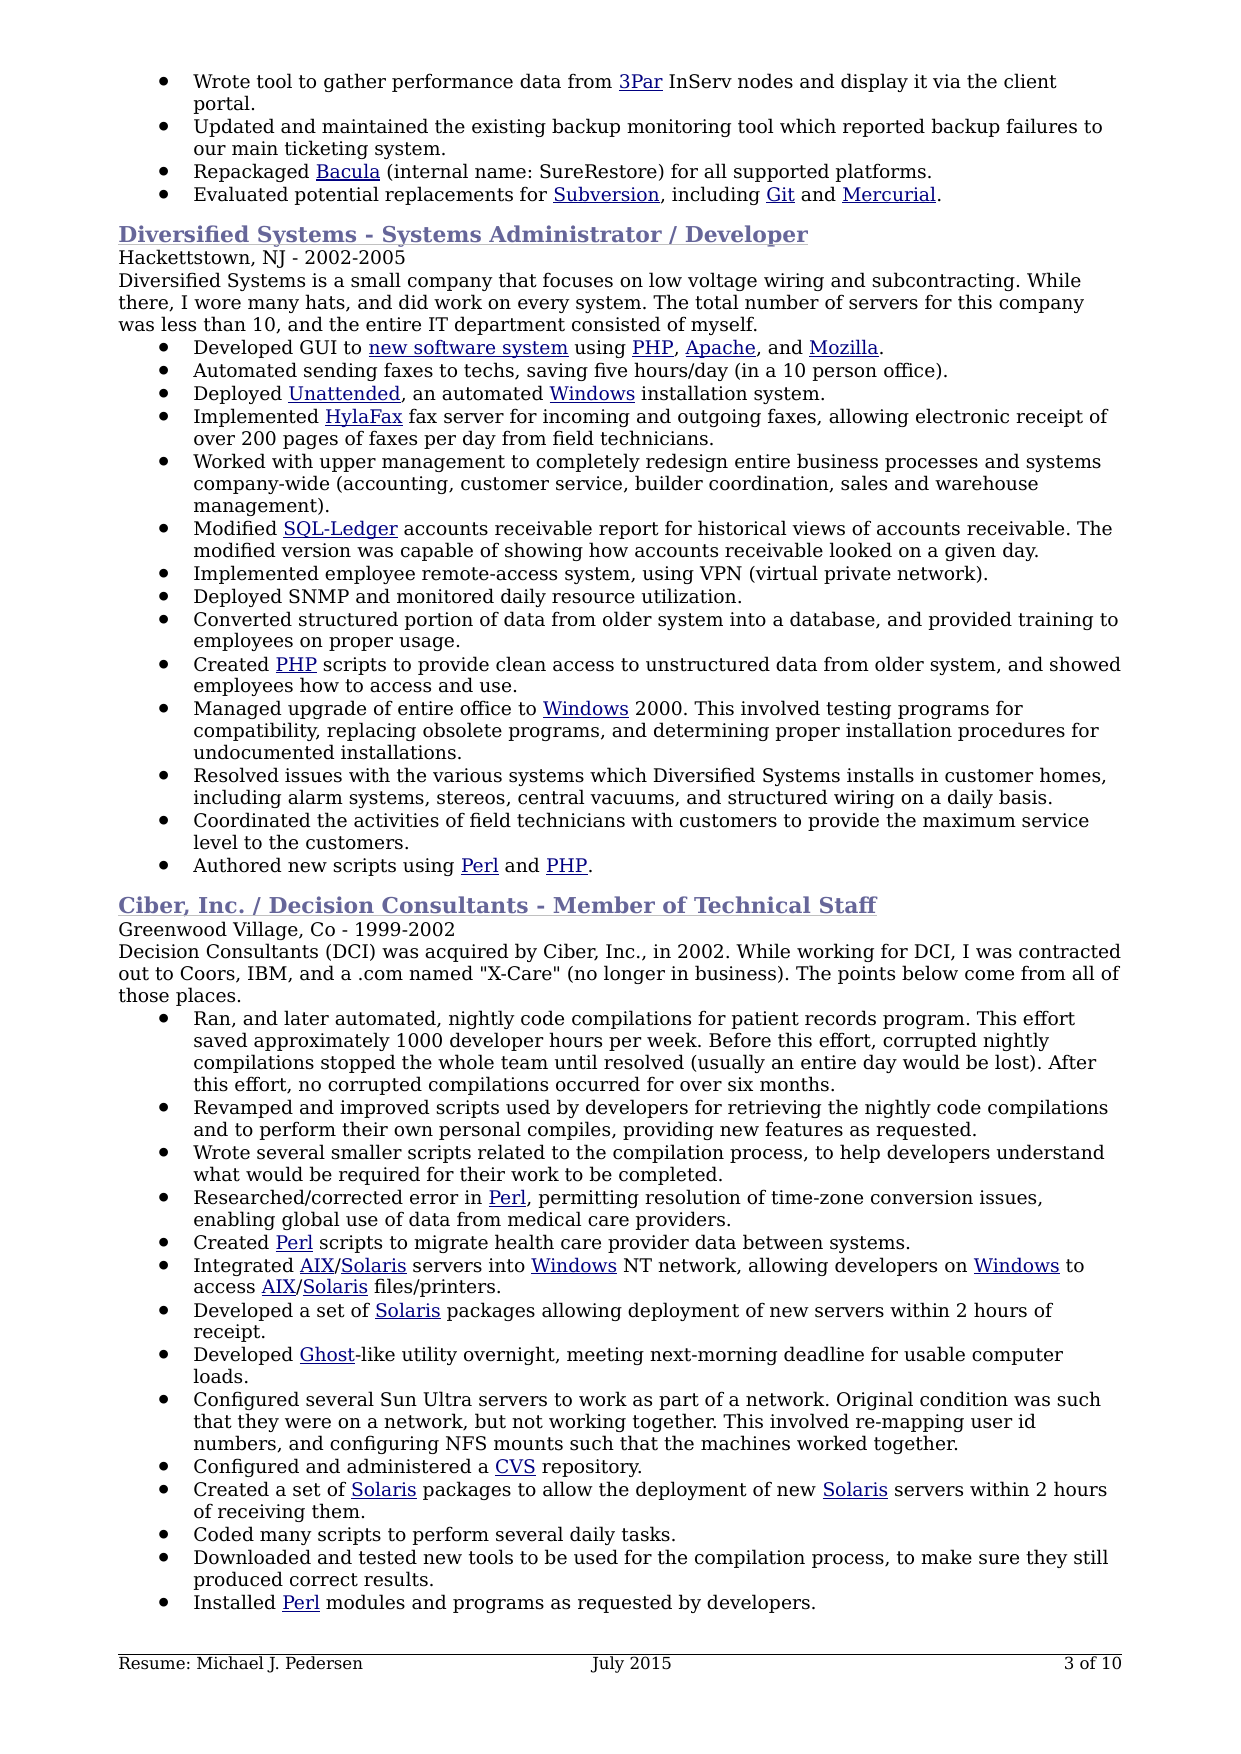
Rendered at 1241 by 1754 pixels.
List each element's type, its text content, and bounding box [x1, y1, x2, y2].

subtitle Diversified Systems - Systems Administrator / Developer [118, 221, 1122, 247]
list Wrote several smaller scripts related to the compilation process, to help developers understand what would be required for their work to be completed. [156, 1142, 1122, 1186]
text Diversified Systems is a small company that focuses on low voltage wiring and subcontracting. While there, I wore many hats, and did work on every system. The total number of servers for this company was less than 10, and the entire IT department consisted of myself. [118, 270, 1122, 336]
list Integrated AIX/Solaris servers into Windows NT network, allowing developers on Windows to access AIX/Solaris files/printers. [156, 1255, 1122, 1298]
list Implemented employee remote-access system, using VPN (virtual private network). [156, 563, 1122, 584]
list Developed GUI to new software system using PHP, Apache, and Mozilla. [156, 337, 1122, 359]
list Developed Ghost-like utility overnight, meeting next-morning deadline for usable computer loads. [156, 1344, 1122, 1388]
list Wrote tool to gather performance data from 3Par InServ nodes and display it via the client portal. [156, 71, 1122, 114]
text Greenwood Village, Co - 1999-2002 [118, 918, 1122, 940]
list Configured several Sun Ultra servers to work as part of a network. Original condition was such that they were on a network, but not working together. This involved re-mapping user id numbers, and configuring NFS mounts such that the machines worked together. [156, 1389, 1122, 1455]
list Researched/corrected error in Perl, permitting resolution of time-zone conversion issues, enabling global use of data from medical care providers. [156, 1187, 1122, 1231]
list Installed Perl modules and programs as requested by developers. [156, 1592, 1122, 1614]
list Implemented HylaFax fax server for incoming and outgoing faxes, allowing electronic receipt of over 200 pages of faxes per day from field technicians. [156, 406, 1122, 450]
text Hackettstown, NJ - 2002-2005 [118, 247, 1122, 269]
list Repackaged Bacula (internal name: SureRestore) for all supported platforms. [156, 161, 1122, 182]
list Resolved issues with the various systems which Diversified Systems installs in customer homes, including alarm systems, stereos, central vacuums, and structured wiring on a daily basis. [156, 765, 1122, 809]
list Developed a set of Solaris packages allowing deployment of new servers within 2 hours of receipt. [156, 1299, 1122, 1343]
text Decision Consultants (DCI) was acquired by Ciber, Inc., in 2002. While working for DCI, I was contracted out to Coors, IBM, and a .com named "X-Care" (no longer in business). The points below come from all of those places. [118, 942, 1122, 1007]
list Worked with upper management to completely redesign entire business processes and systems company-wide (accounting, customer service, builder coordination, sales and warehouse management). [156, 451, 1122, 517]
list Deployed SNMP and monitored daily resource utilization. [156, 586, 1122, 607]
list Modified SQL-Ledger accounts receivable report for historical views of accounts receivable. The modified version was capable of showing how accounts receivable looked on a given day. [156, 518, 1122, 561]
list Converted structured portion of data from older system into a database, and provided training to employees on proper usage. [156, 609, 1122, 652]
list Authored new scripts using Perl and PHP. [156, 855, 1122, 877]
list Created a set of Solaris packages to allow the deployment of new Solaris servers within 2 hours of receiving them. [156, 1479, 1122, 1523]
list Evaluated potential replacements for Subversion, including Git and Mercurial. [156, 184, 1122, 206]
list Downloaded and tested new tools to be used for the compilation process, to make sure they still produced correct results. [156, 1547, 1122, 1591]
list Configured and administered a CVS repository. [156, 1456, 1122, 1478]
list Managed upgrade of entire office to Windows 2000. This involved testing programs for compatibility, replacing obsolete programs, and determining proper installation procedures for undocumented installations. [156, 698, 1122, 764]
list Coordinated the activities of field technicians with customers to provide the maximum service level to the customers. [156, 810, 1122, 854]
list Updated and maintained the existing backup monitoring tool which reported backup failures to our main ticketing system. [156, 116, 1122, 159]
list Ran, and later automated, nightly code compilations for patient records program. This effort saved approximately 1000 developer hours per week. Before this effort, corrupted nightly compilations stopped the whole team until resolved (usually an entire day would be lost). After this effort, no corrupted compilations occurred for over six months. [156, 1008, 1122, 1096]
list Coded many scripts to perform several daily tasks. [156, 1524, 1122, 1546]
subtitle Ciber, Inc. / Decision Consultants - Member of Technical Staff [118, 893, 1122, 918]
list Deployed Unattended, an automated Windows installation system. [156, 383, 1122, 405]
list Created Perl scripts to migrate health care provider data between systems. [156, 1232, 1122, 1253]
list Created PHP scripts to provide clean access to unstructured data from older system, and showed employees how to access and use. [156, 653, 1122, 697]
list Automated sending faxes to techs, saving five hours/day (in a 10 person office). [156, 360, 1122, 382]
list Revamped and improved scripts used by developers for retrieving the nightly code compilations and to perform their own personal compiles, providing new features as requested. [156, 1097, 1122, 1141]
